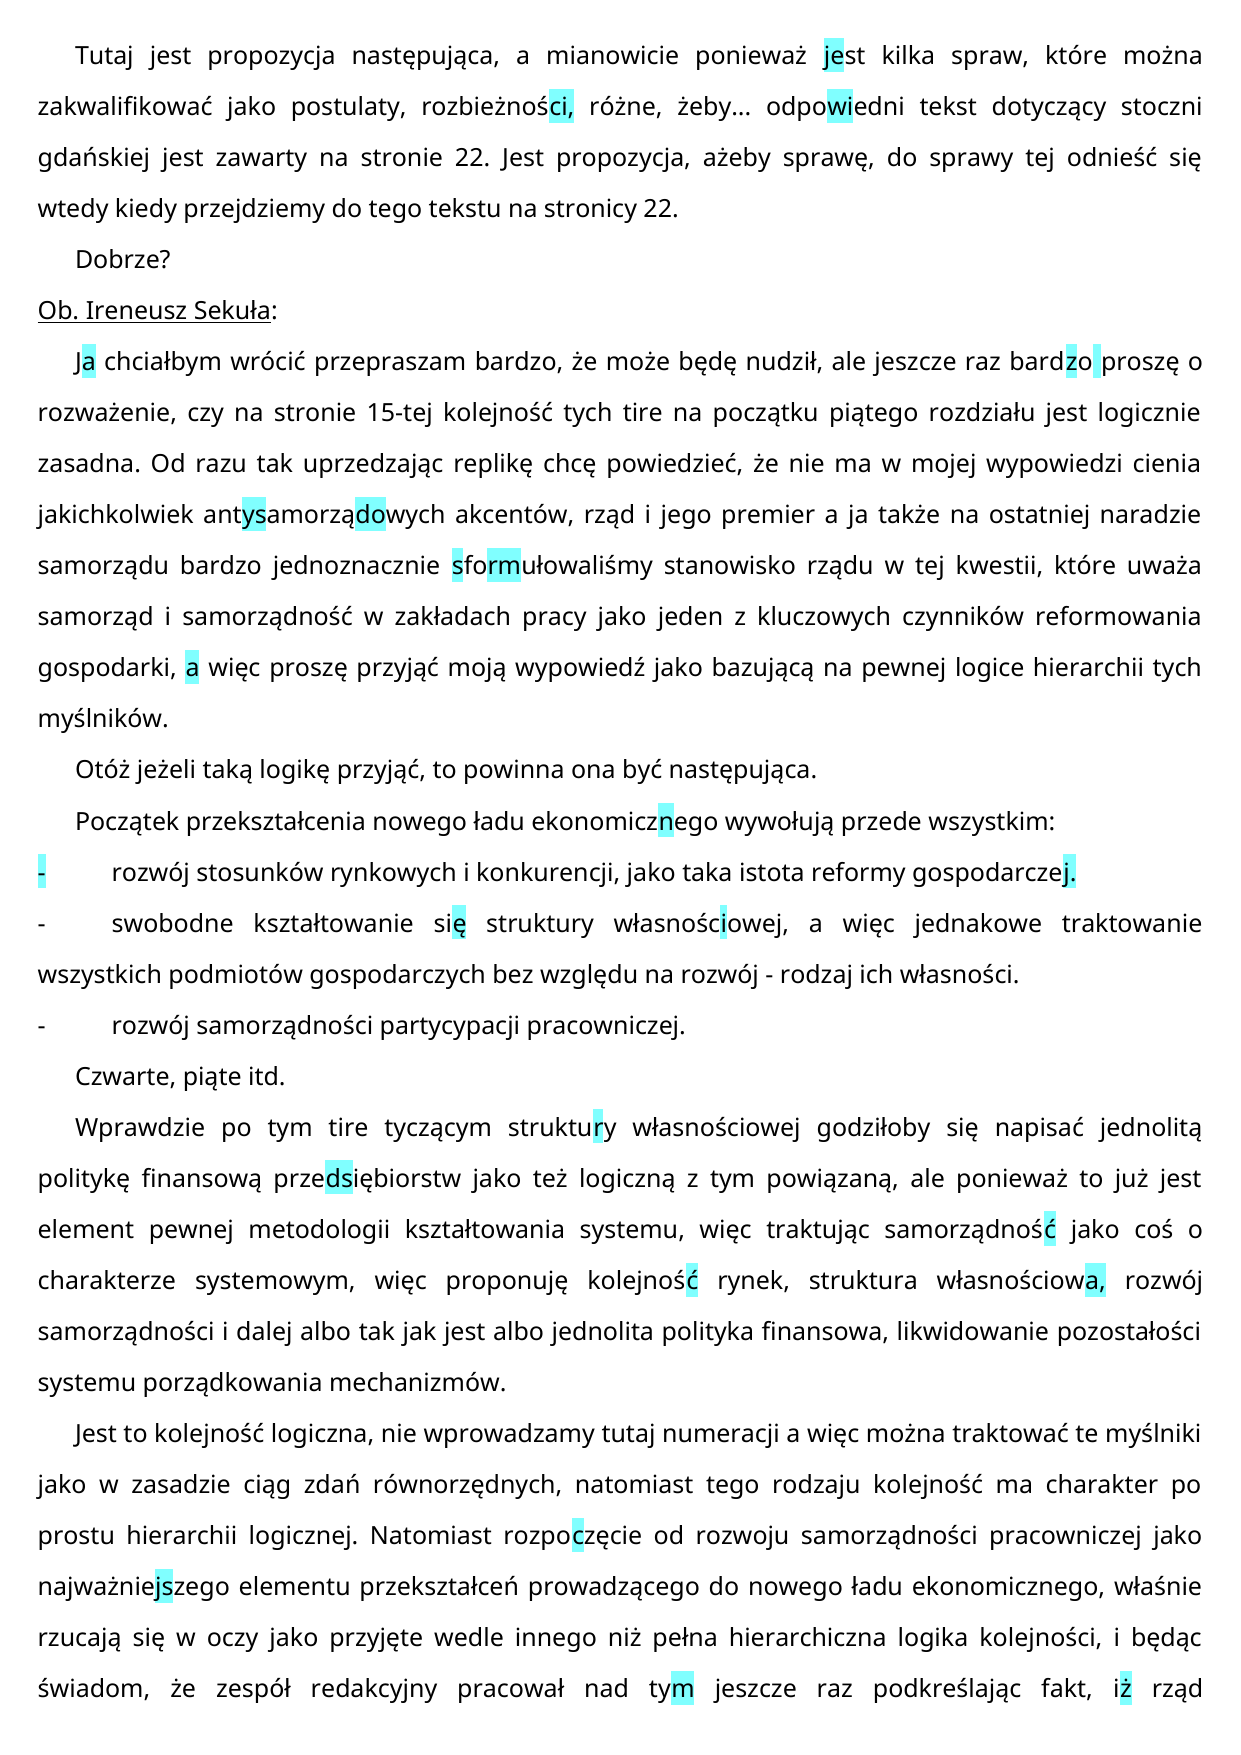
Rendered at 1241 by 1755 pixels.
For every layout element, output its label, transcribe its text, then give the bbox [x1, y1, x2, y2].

text Ja chciałbym wrócić przepraszam bardzo, że może będę nudził, ale jeszcze raz bardzo proszę o rozważenie, czy na stronie 15-tej kolejność tych tire na początku piątego rozdziału jest logicznie zasadna. Od razu tak uprzedzając replikę chcę powiedzieć, że nie ma w mojej wypowiedzi cienia jakichkolwiek antysamorządowych akcentów, rząd i jego premier a ja także na ostatniej naradzie samorządu bardzo jednoznacznie sformułowaliśmy stanowisko rządu w tej kwestii, które uważa samorząd i samorządność w zakładach pracy jako jeden z kluczowych czynników reformowania gospodarki, a więc proszę przyjąć moją wypowiedź jako bazującą na pewnej logice hierarchii tych myślników. [37, 344, 1203, 735]
text - rozwój stosunków rynkowych i konkurencji, jako taka istota reformy gospodarczej. [37, 854, 1203, 888]
text Ob. Ireneusz Sekuła: [37, 293, 1203, 327]
text - swobodne kształtowanie się struktury własnościowej, a więc jednakowe traktowanie wszystkich podmiotów gospodarczych bez względu na rozwój - rodzaj ich własności. [37, 905, 1203, 990]
text Tutaj jest propozycja następująca, a mianowicie ponieważ jest kilka spraw, które można zakwalifikować jako postulaty, rozbieżności, różne, żeby... odpowiedni tekst dotyczący stoczni gdańskiej jest zawarty na stronie 22. Jest propozycja, ażeby sprawę, do sprawy tej odnieść się wtedy kiedy przejdziemy do tego tekstu na stronicy 22. [37, 37, 1203, 225]
text Czwarte, piąte itd. [37, 1058, 1203, 1092]
text Otóż jeżeli taką logikę przyjąć, to powinna ona być następująca. [37, 752, 1203, 786]
text Dobrze? [37, 242, 1203, 276]
text - rozwój samorządności partycypacji pracowniczej. [37, 1007, 1203, 1041]
text Początek przekształcenia nowego ładu ekonomicznego wywołują przede wszystkim: [37, 803, 1203, 837]
text Jest to kolejność logiczna, nie wprowadzamy tutaj numeracji a więc można traktować te myślniki jako w zasadzie ciąg zdań równorzędnych, natomiast tego rodzaju kolejność ma charakter po prostu hierarchii logicznej. Natomiast rozpoczęcie od rozwoju samorządności pracowniczej jako najważniejszego elementu przekształceń prowadzącego do nowego ładu ekonomicznego, właśnie rzucają się w oczy jako przyjęte wedle innego niż pełna hierarchiczna logika kolejności, i będąc świadom, że zespół redakcyjny pracował nad tym jeszcze raz podkreślając fakt, iż rząd [37, 1416, 1203, 1705]
text Wprawdzie po tym tire tyczącym struktury własnościowej godziłoby się napisać jednolitą politykę finansową przedsiębiorstw jako też logiczną z tym powiązaną, ale ponieważ to już jest element pewnej metodologii kształtowania systemu, więc traktując samorządność jako coś o charakterze systemowym, więc proponuję kolejność rynek, struktura własnościowa, rozwój samorządności i dalej albo tak jak jest albo jednolita polityka finansowa, likwidowanie pozostałości systemu porządkowania mechanizmów. [37, 1109, 1203, 1399]
